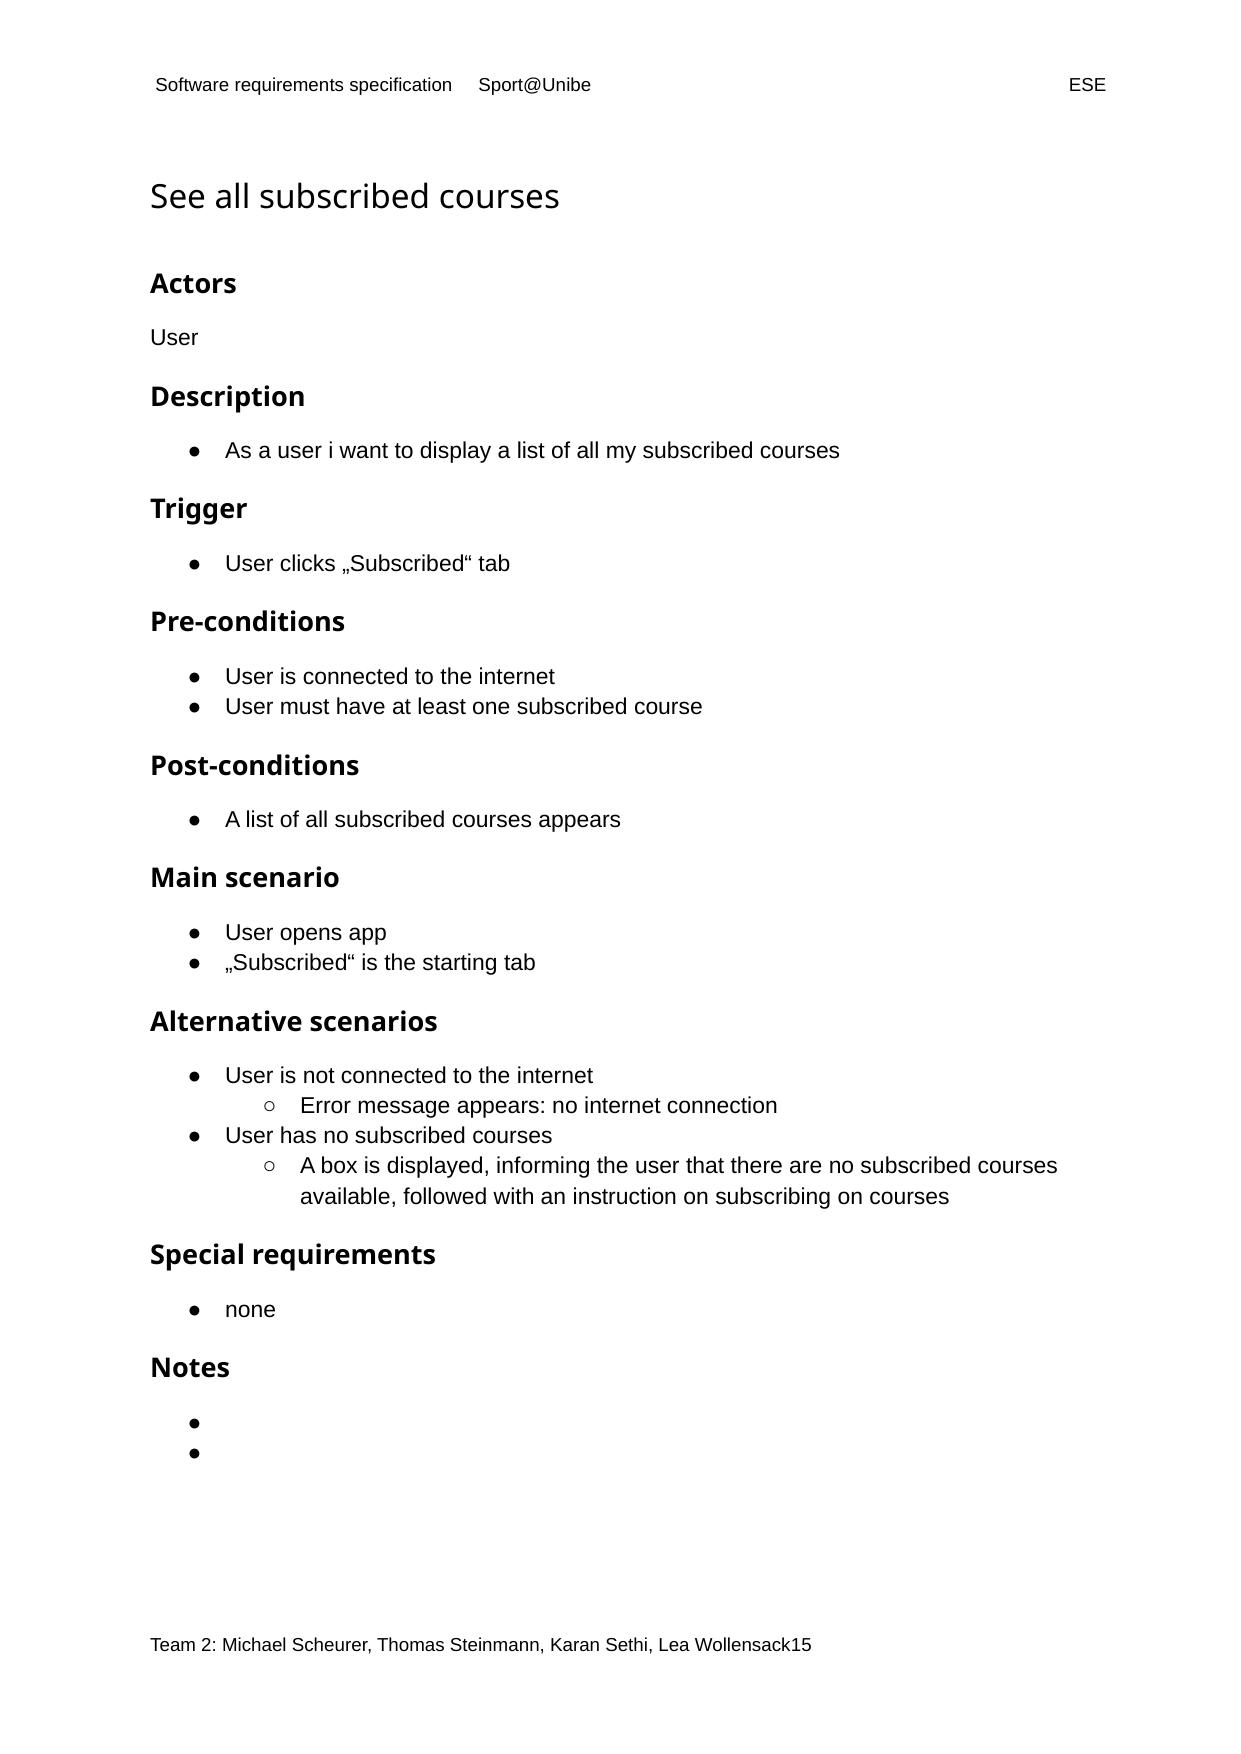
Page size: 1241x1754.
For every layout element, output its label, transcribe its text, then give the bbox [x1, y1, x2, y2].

subtitle Description [150, 377, 1090, 414]
subtitle Trigger [150, 490, 1090, 527]
subtitle Alternative scenarios [150, 1002, 1090, 1039]
list User is connected to the internet [187, 663, 1090, 689]
subtitle Actors [150, 264, 1090, 301]
subtitle Main scenario [150, 859, 1090, 896]
subtitle See all subscribed courses [150, 173, 1090, 218]
list A list of all subscribed courses appears [187, 806, 1090, 832]
list „Subscribed“ is the starting tab [187, 949, 1090, 975]
list User must have at least one subscribed course [187, 693, 1090, 719]
list User clicks „Subscribed“ tab [187, 550, 1090, 576]
list User has no subscribed courses [187, 1122, 1090, 1149]
subtitle Special requirements [150, 1236, 1090, 1273]
subtitle Notes [150, 1349, 1090, 1386]
list A box is displayed, informing the user that there are no subscribed courses available, followed with an instruction on subscribing on courses [262, 1152, 1090, 1209]
list User opens app [187, 919, 1090, 945]
list As a user i want to display a list of all my subscribed courses [187, 437, 1090, 463]
list User is not connected to the internet [187, 1062, 1090, 1088]
subtitle Pre-conditions [150, 603, 1090, 640]
text User [150, 324, 1090, 350]
list Error message appears: no internet connection [262, 1092, 1090, 1118]
subtitle Post-conditions [150, 746, 1090, 783]
list none [187, 1296, 1090, 1322]
